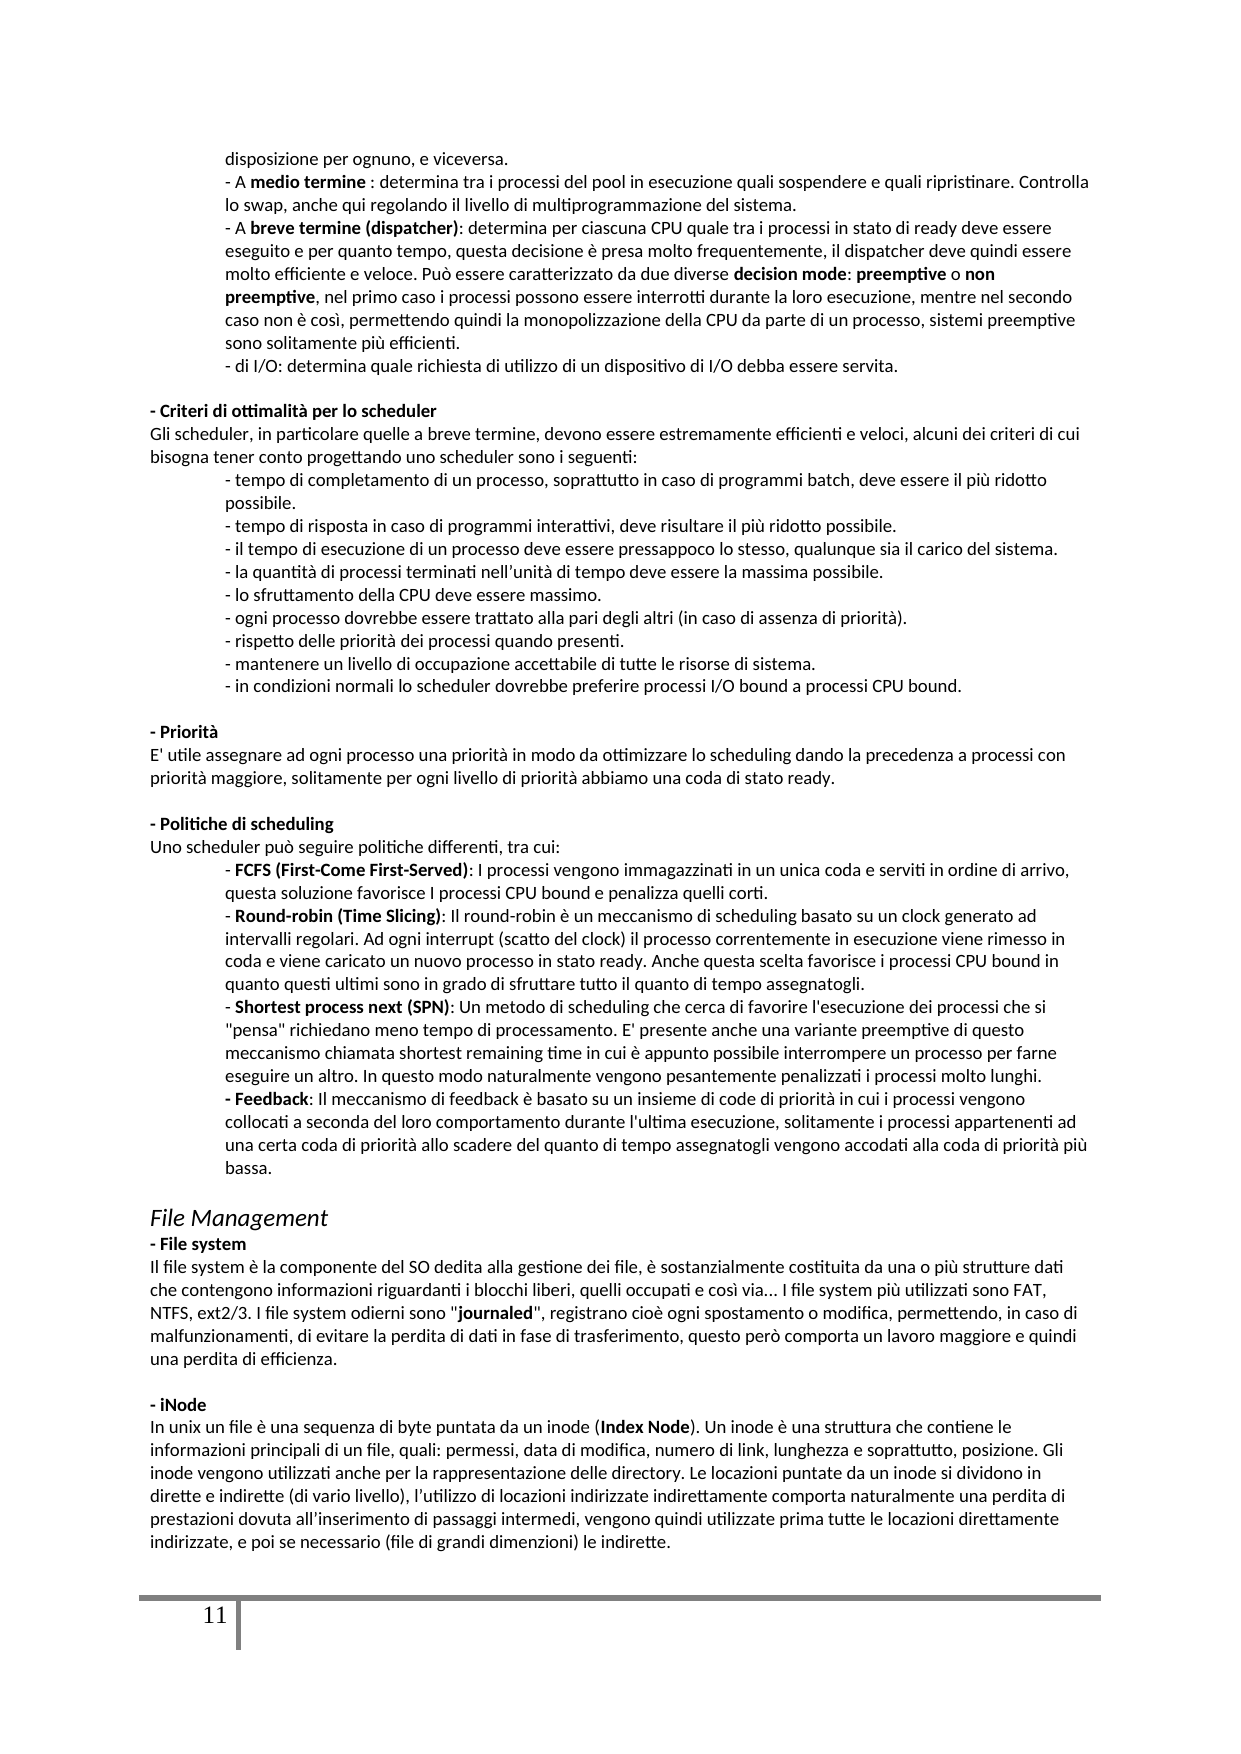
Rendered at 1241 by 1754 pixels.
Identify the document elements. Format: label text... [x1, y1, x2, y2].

text Uno scheduler può seguire politiche differenti, tra cui: [150, 835, 1090, 858]
text - Feedback: Il meccanismo di feedback è basato su un insieme di code di priorità in cui i processi vengono collocati a seconda del loro comportamento durante l'ultima esecuzione, solitamente i processi appartenenti ad una certa coda di priorità allo scadere del quanto di tempo assegnatogli vengono accodati alla coda di priorità più bassa. [225, 1087, 1090, 1179]
text - tempo di completamento di un processo, soprattutto in caso di programmi batch, deve essere il più ridotto possibile. [225, 468, 1090, 514]
text disposizione per ognuno, e viceversa. [225, 148, 1090, 171]
text - iNode [150, 1393, 1090, 1416]
text - il tempo di esecuzione di un processo deve essere pressappoco lo stesso, qualunque sia il carico del sistema. [225, 537, 1090, 560]
text - A breve termine (dispatcher): determina per ciascuna CPU quale tra i processi in stato di ready deve essere eseguito e per quanto tempo, questa decisione è presa molto frequentemente, il dispatcher deve quindi essere molto efficiente e veloce. Può essere caratterizzato da due diverse decision mode: preemptive o non preemptive, nel primo caso i processi possono essere interrotti durante la loro esecuzione, mentre nel secondo caso non è così, permettendo quindi la monopolizzazione della CPU da parte di un processo, sistemi preemptive sono solitamente più efficienti. [225, 216, 1090, 354]
text - tempo di risposta in caso di programmi interattivi, deve risultare il più ridotto possibile. [225, 514, 1090, 537]
text E' utile assegnare ad ogni processo una priorità in modo da ottimizzare lo scheduling dando la precedenza a processi con priorità maggiore, solitamente per ogni livello di priorità abbiamo una coda di stato ready. [150, 743, 1090, 789]
text - Criteri di ottimalità per lo scheduler [150, 400, 1090, 423]
text - A medio termine : determina tra i processi del pool in esecuzione quali sospendere e quali ripristinare. Controlla lo swap, anche qui regolando il livello di multiprogrammazione del sistema. [225, 171, 1090, 216]
text - Shortest process next (SPN): Un metodo di scheduling che cerca di favorire l'esecuzione dei processi che si "pensa" richiedano meno tempo di processamento. E' presente anche una variante preemptive di questo meccanismo chiamata shortest remaining time in cui è appunto possibile interrompere un processo per farne eseguire un altro. In questo modo naturalmente vengono pesantemente penalizzati i processi molto lunghi. [225, 996, 1090, 1087]
text - ogni processo dovrebbe essere trattato alla pari degli altri (in caso di assenza di priorità). [225, 606, 1090, 629]
text File Management [150, 1202, 1090, 1232]
text - la quantità di processi terminati nell’unità di tempo deve essere la massima possibile. [225, 560, 1090, 583]
text In unix un file è una sequenza di byte puntata da un inode (Index Node). Un inode è una struttura che contiene le informazioni principali di un file, quali: permessi, data di modifica, numero di link, lunghezza e soprattutto, posizione. Gli inode vengono utilizzati anche per la rappresentazione delle directory. Le locazioni puntate da un inode si dividono in dirette e indirette (di vario livello), l’utilizzo di locazioni indirizzate indirettamente comporta naturalmente una perdita di prestazioni dovuta all’inserimento di passaggi intermedi, vengono quindi utilizzate prima tutte le locazioni direttamente indirizzate, e poi se necessario (file di grandi dimenzioni) le indirette. [150, 1416, 1090, 1553]
text - lo sfruttamento della CPU deve essere massimo. [225, 583, 1090, 606]
text - rispetto delle priorità dei processi quando presenti. [225, 629, 1090, 652]
text - mantenere un livello di occupazione accettabile di tutte le risorse di sistema. [225, 652, 1090, 675]
text - in condizioni normali lo scheduler dovrebbe preferire processi I/O bound a processi CPU bound. [225, 675, 1090, 698]
text - Politiche di scheduling [150, 812, 1090, 835]
text - File system [150, 1232, 1090, 1255]
text Il file system è la componente del SO dedita alla gestione dei file, è sostanzialmente costituita da una o più strutture dati che contengono informazioni riguardanti i blocchi liberi, quelli occupati e così via... I file system più utilizzati sono FAT, NTFS, ext2/3. I file system odierni sono "journaled", registrano cioè ogni spostamento o modifica, permettendo, in caso di malfunzionamenti, di evitare la perdita di dati in fase di trasferimento, questo però comporta un lavoro maggiore e quindi una perdita di efficienza. [150, 1255, 1090, 1370]
text - Priorità [150, 721, 1090, 743]
text Gli scheduler, in particolare quelle a breve termine, devono essere estremamente efficienti e veloci, alcuni dei criteri di cui bisogna tener conto progettando uno scheduler sono i seguenti: [150, 423, 1090, 468]
text - di I/O: determina quale richiesta di utilizzo di un dispositivo di I/O debba essere servita. [225, 354, 1090, 377]
text - Round-robin (Time Slicing): Il round-robin è un meccanismo di scheduling basato su un clock generato ad intervalli regolari. Ad ogni interrupt (scatto del clock) il processo correntemente in esecuzione viene rimesso in coda e viene caricato un nuovo processo in stato ready. Anche questa scelta favorisce i processi CPU bound in quanto questi ultimi sono in grado di sfruttare tutto il quanto di tempo assegnatogli. [225, 904, 1090, 996]
text - FCFS (First-Come First-Served): I processi vengono immagazzinati in un unica coda e serviti in ordine di arrivo, questa soluzione favorisce I processi CPU bound e penalizza quelli corti. [225, 858, 1090, 904]
